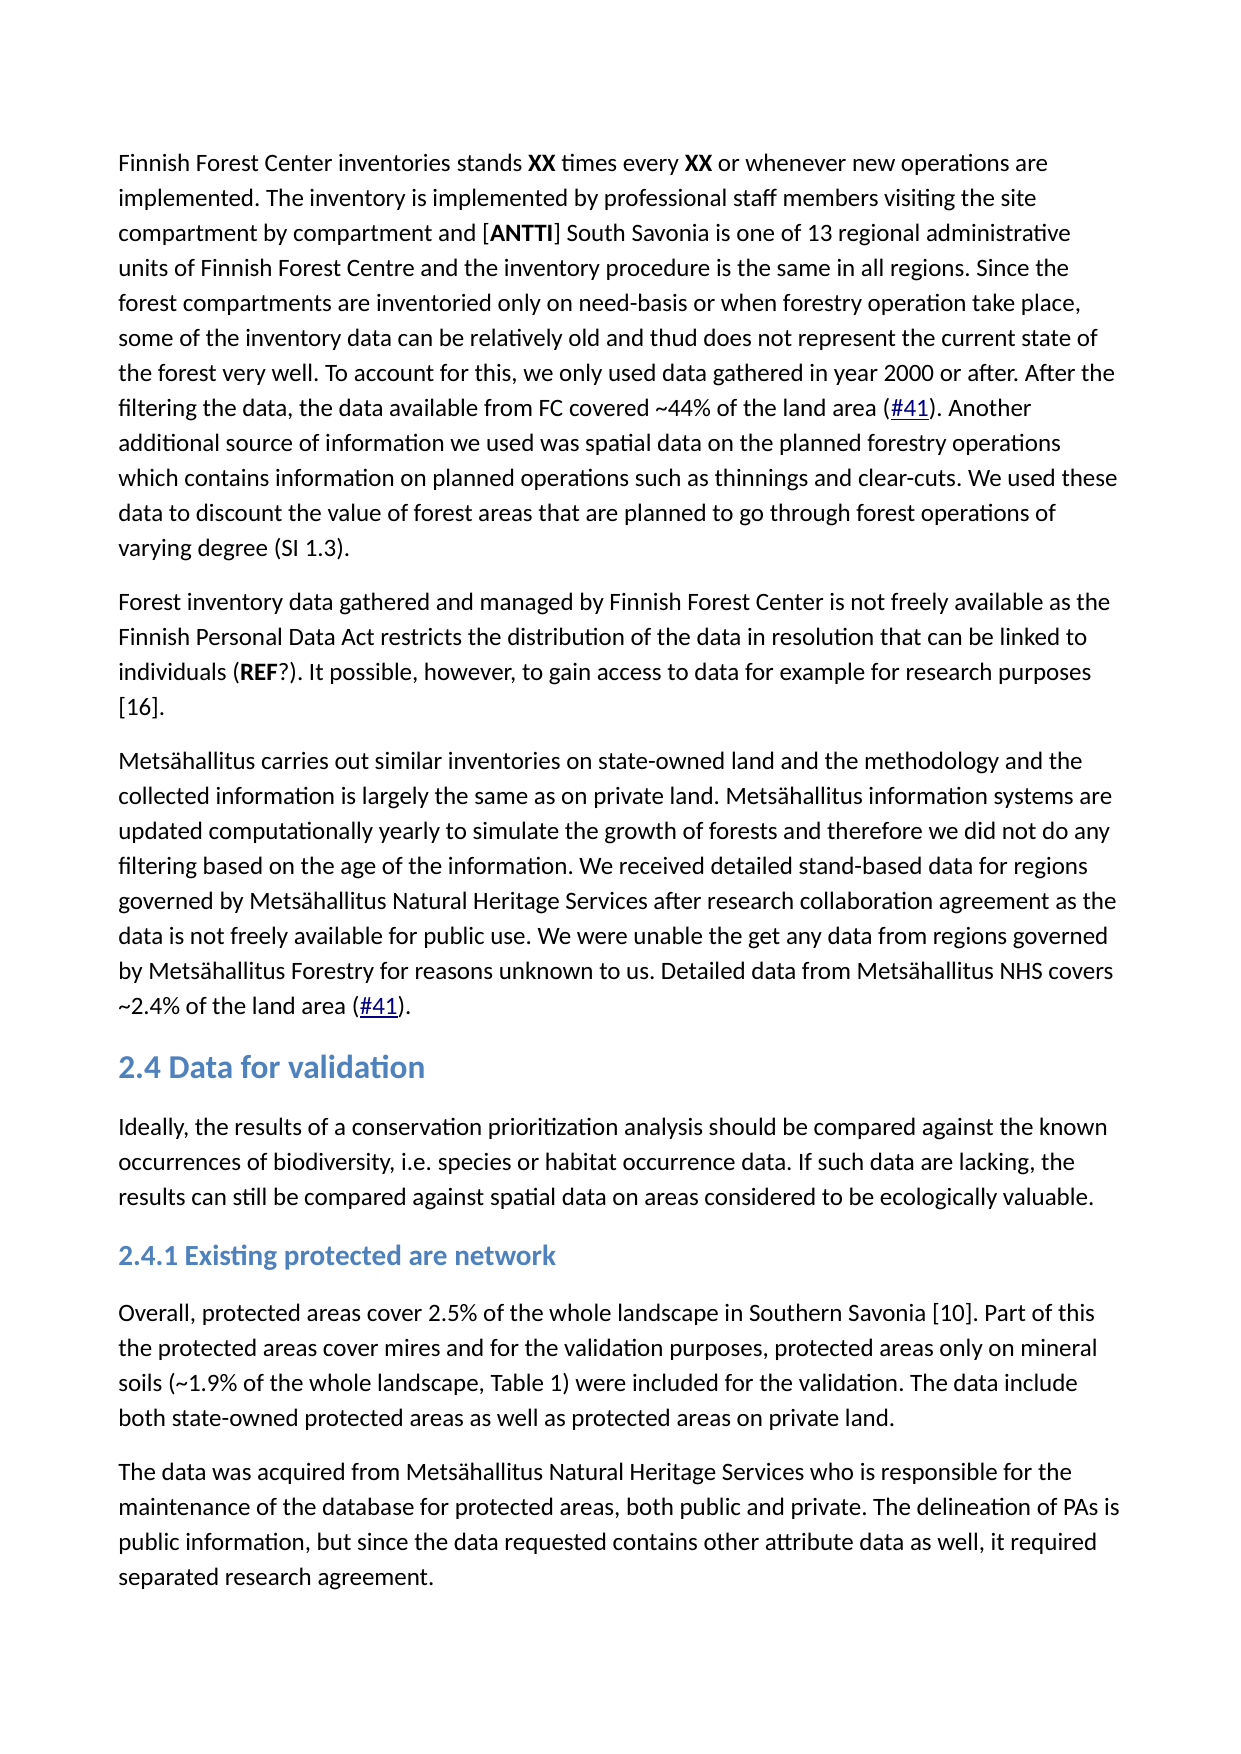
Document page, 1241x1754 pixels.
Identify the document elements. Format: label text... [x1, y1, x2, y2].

text The data was acquired from Metsähallitus Natural Heritage Services who is responsible for the maintenance of the database for protected areas, both public and private. The delineation of PAs is public information, but since the data requested contains other attribute data as well, it required separated research agreement. [118, 1456, 1122, 1591]
text Forest inventory data gathered and managed by Finnish Forest Center is not freely available as the Finnish Personal Data Act restricts the distribution of the data in resolution that can be linked to individuals (REF?). It possible, however, to gain access to data for example for research purposes [16]. [118, 586, 1122, 722]
subtitle 2.4.1 Existing protected are network [118, 1237, 1122, 1273]
text Overall, protected areas cover 2.5% of the whole landscape in Southern Savonia [10]. Part of this the protected areas cover mires and for the validation purposes, protected areas only on mineral soils (~1.9% of the whole landscape, Table 1) were included for the validation. The data include both state-owned protected areas as well as protected areas on private land. [118, 1297, 1122, 1432]
text Metsähallitus carries out similar inventories on state-owned land and the methodology and the collected information is largely the same as on private land. Metsähallitus information systems are updated computationally yearly to simulate the growth of forests and therefore we did not do any filtering based on the age of the information. We received detailed stand-based data for regions governed by Metsähallitus Natural Heritage Services after research collaboration agreement as the data is not freely available for public use. We were unable the get any data from regions governed by Metsähallitus Forestry for reasons unknown to us. Detailed data from Metsähallitus NHS covers ~2.4% of the land area (#41). [118, 745, 1122, 1021]
text Finnish Forest Center inventories stands XX times every XX or whenever new operations are implemented. The inventory is implemented by professional staff members visiting the site compartment by compartment and [ANTTI] South Savonia is one of 13 regional administrative units of Finnish Forest Centre and the inventory procedure is the same in all regions. Since the forest compartments are inventoried only on need-basis or when forestry operation take place, some of the inventory data can be relatively old and thud does not represent the current state of the forest very well. To account for this, we only used data gathered in year 2000 or after. After the filtering the data, the data available from FC covered ~44% of the land area (#41). Another additional source of information we used was spatial data on the planned forestry operations which contains information on planned operations such as thinnings and clear-cuts. We used these data to discount the value of forest areas that are planned to go through forest operations of varying degree (SI 1.3). [118, 148, 1122, 563]
subtitle 2.4 Data for validation [118, 1046, 1122, 1087]
text Ideally, the results of a conservation prioritization analysis should be compared against the known occurrences of biodiversity, i.e. species or habitat occurrence data. If such data are lacking, the results can still be compared against spatial data on areas considered to be ecologically valuable. [118, 1111, 1122, 1212]
